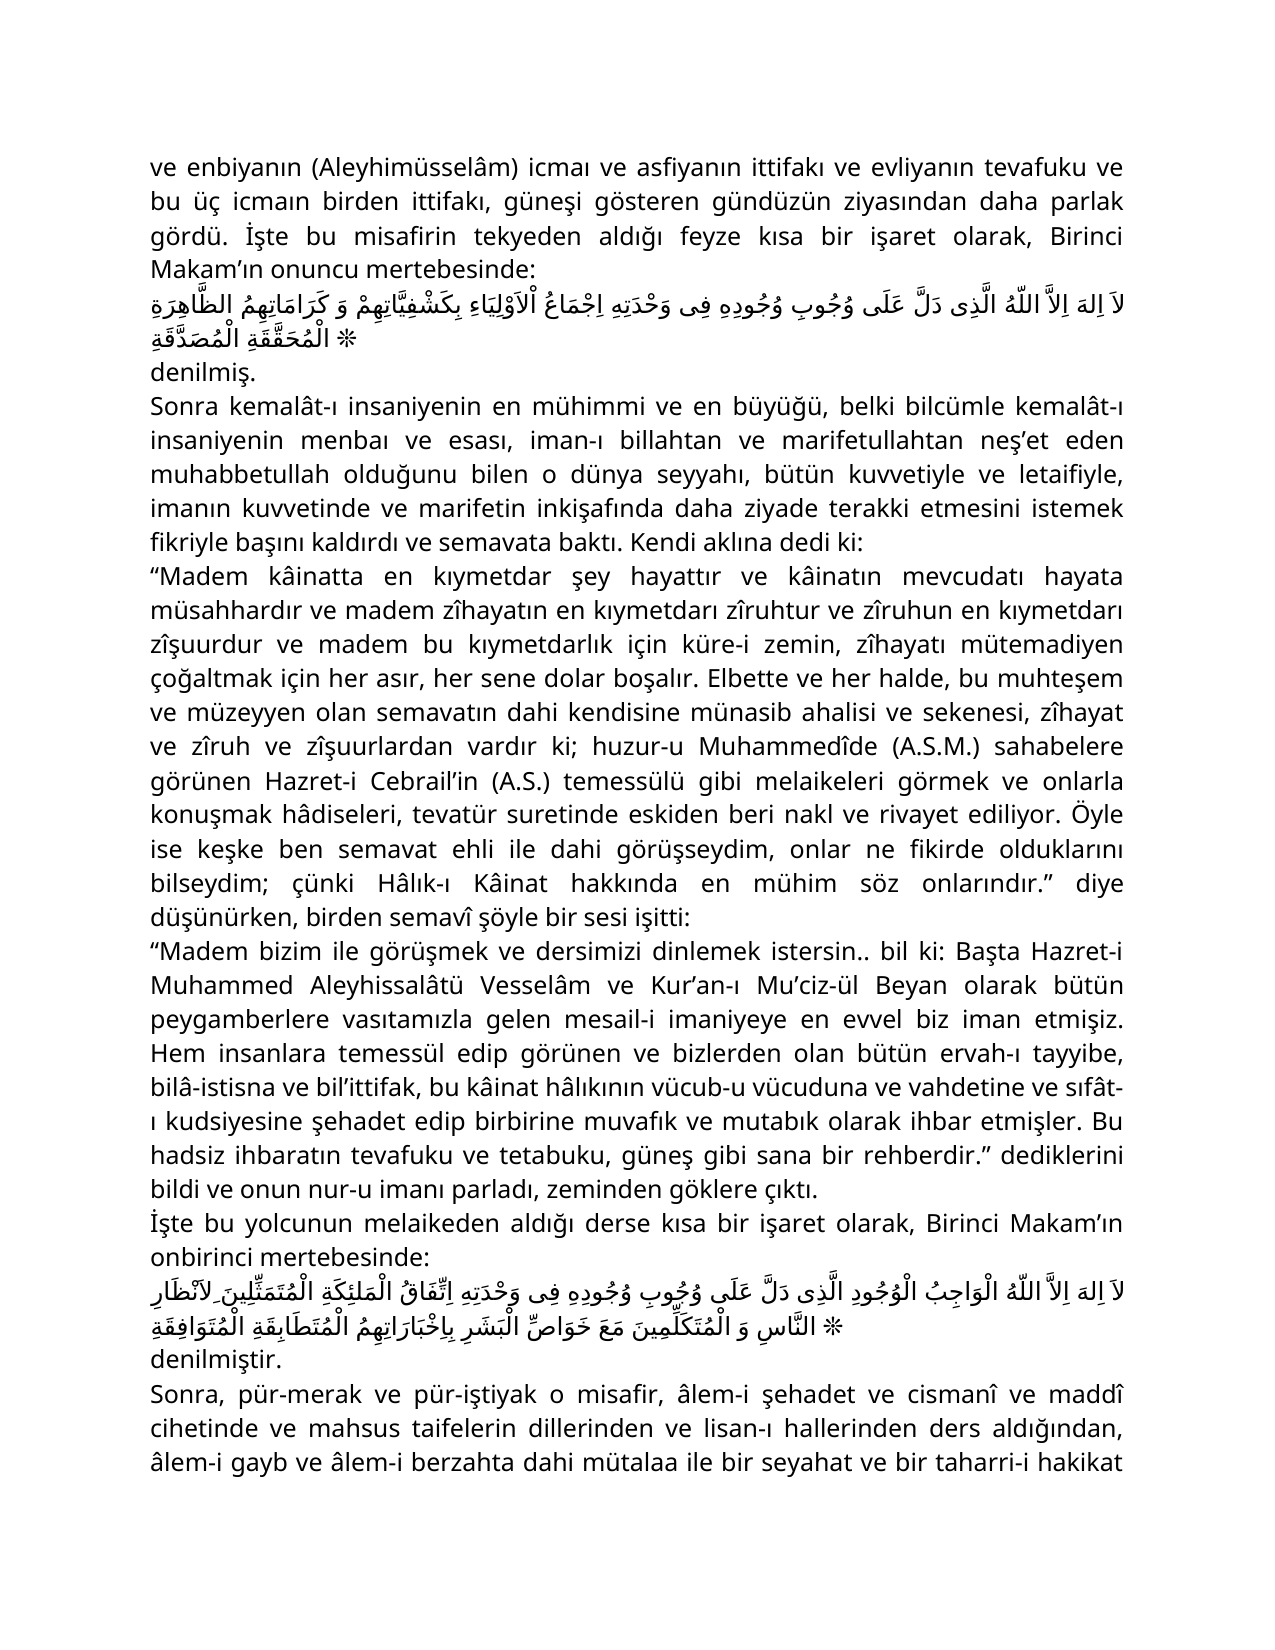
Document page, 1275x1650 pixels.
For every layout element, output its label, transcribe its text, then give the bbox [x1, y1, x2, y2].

text Sonra, pür-merak ve pür-iştiyak o misafir, âlem-i şehadet ve cismanî ve maddî cihetinde ve mahsus taifelerin dillerinden ve lisan-ı hallerinden ders aldığından, âlem-i gayb ve âlem-i berzahta dahi mütalaa ile bir seyahat ve bir taharri-i hakikat [150, 1376, 1125, 1478]
text İşte bu yolcunun melaikeden aldığı derse kısa bir işaret olarak, Birinci Makam’ın onbirinci mertebesinde: [150, 1206, 1125, 1274]
text ve enbiyanın (Aleyhimüsselâm) icmaı ve asfiyanın ittifakı ve evliyanın tevafuku ve bu üç icmaın birden ittifakı, güneşi gösteren gündüzün ziyasından daha parlak gördü. İşte bu misafirin tekyeden aldığı feyze kısa bir işaret olarak, Birinci Makam’ın onuncu mertebesinde: [150, 150, 1125, 286]
text لاَ اِلهَ اِلاَّ اللّهُ الَّذِى دَلَّ عَلَى وُجُوبِ وُجُودِهِ فِى وَحْدَتِهِ اِجْمَاعُ اْلاَوْلِيَاءِ بِكَشْفِيَّاتِهِمْ وَ كَرَامَاتِهِمُ الظَّاهِرَةِ الْمُحَقَّقَةِ الْمُصَدَّقَةِ ❊ [150, 286, 1125, 354]
text Sonra kemalât-ı insaniyenin en mühimmi ve en büyüğü, belki bilcümle kemalât-ı insaniyenin menbaı ve esası, iman-ı billahtan ve marifetullahtan neş’et eden muhabbetullah olduğunu bilen o dünya seyyahı, bütün kuvvetiyle ve letaifiyle, imanın kuvvetinde ve marifetin inkişafında daha ziyade terakki etmesini istemek fikriyle başını kaldırdı ve semavata baktı. Kendi aklına dedi ki: [150, 388, 1125, 559]
text denilmiştir. [150, 1342, 1125, 1376]
text “Madem kâinatta en kıymetdar şey hayattır ve kâinatın mevcudatı hayata müsahhardır ve madem zîhayatın en kıymetdarı zîruhtur ve zîruhun en kıymetdarı zîşuurdur ve madem bu kıymetdarlık için küre-i zemin, zîhayatı mütemadiyen çoğaltmak için her asır, her sene dolar boşalır. Elbette ve her halde, bu muhteşem ve müzeyyen olan semavatın dahi kendisine münasib ahalisi ve sekenesi, zîhayat ve zîruh ve zîşuurlardan vardır ki; huzur-u Muhammedîde (A.S.M.) sahabelere görünen Hazret-i Cebrail’in (A.S.) temessülü gibi melaikeleri görmek ve onlarla konuşmak hâdiseleri, tevatür suretinde eskiden beri nakl ve rivayet ediliyor. Öyle ise keşke ben semavat ehli ile dahi görüşseydim, onlar ne fikirde olduklarını bilseydim; çünki Hâlık-ı Kâinat hakkında en mühim söz onlarındır.” diye düşünürken, birden semavî şöyle bir sesi işitti: [150, 559, 1125, 933]
text “Madem bizim ile görüşmek ve dersimizi dinlemek istersin.. bil ki: Başta Hazret-i Muhammed Aleyhissalâtü Vesselâm ve Kur’an-ı Mu’ciz-ül Beyan olarak bütün peygamberlere vasıtamızla gelen mesail-i imaniyeye en evvel biz iman etmişiz. Hem insanlara temessül edip görünen ve bizlerden olan bütün ervah-ı tayyibe, bilâ-istisna ve bil’ittifak, bu kâinat hâlıkının vücub-u vücuduna ve vahdetine ve sıfât-ı kudsiyesine şehadet edip birbirine muvafık ve mutabık olarak ihbar etmişler. Bu hadsiz ihbaratın tevafuku ve tetabuku, güneş gibi sana bir rehberdir.” dediklerini bildi ve onun nur-u imanı parladı, zeminden göklere çıktı. [150, 933, 1125, 1206]
text لاَ اِلهَ اِلاَّ اللّهُ الْوَاجِبُ الْوُجُودِ الَّذِى دَلَّ عَلَى وُجُوبِ وُجُودِهِ فِى وَحْدَتِهِ اِتِّفَاقُ الْمَلئِكَةِ الْمُتَمَثِّلِينَ ِلاَنْظَارِ النَّاسِ وَ الْمُتَكَلِّمِينَ مَعَ خَوَاصِّ الْبَشَرِ بِاِخْبَارَاتِهِمُ الْمُتَطَابِقَةِ الْمُتَوَافِقَةِ ❊ [150, 1274, 1125, 1342]
text denilmiş. [150, 354, 1125, 388]
